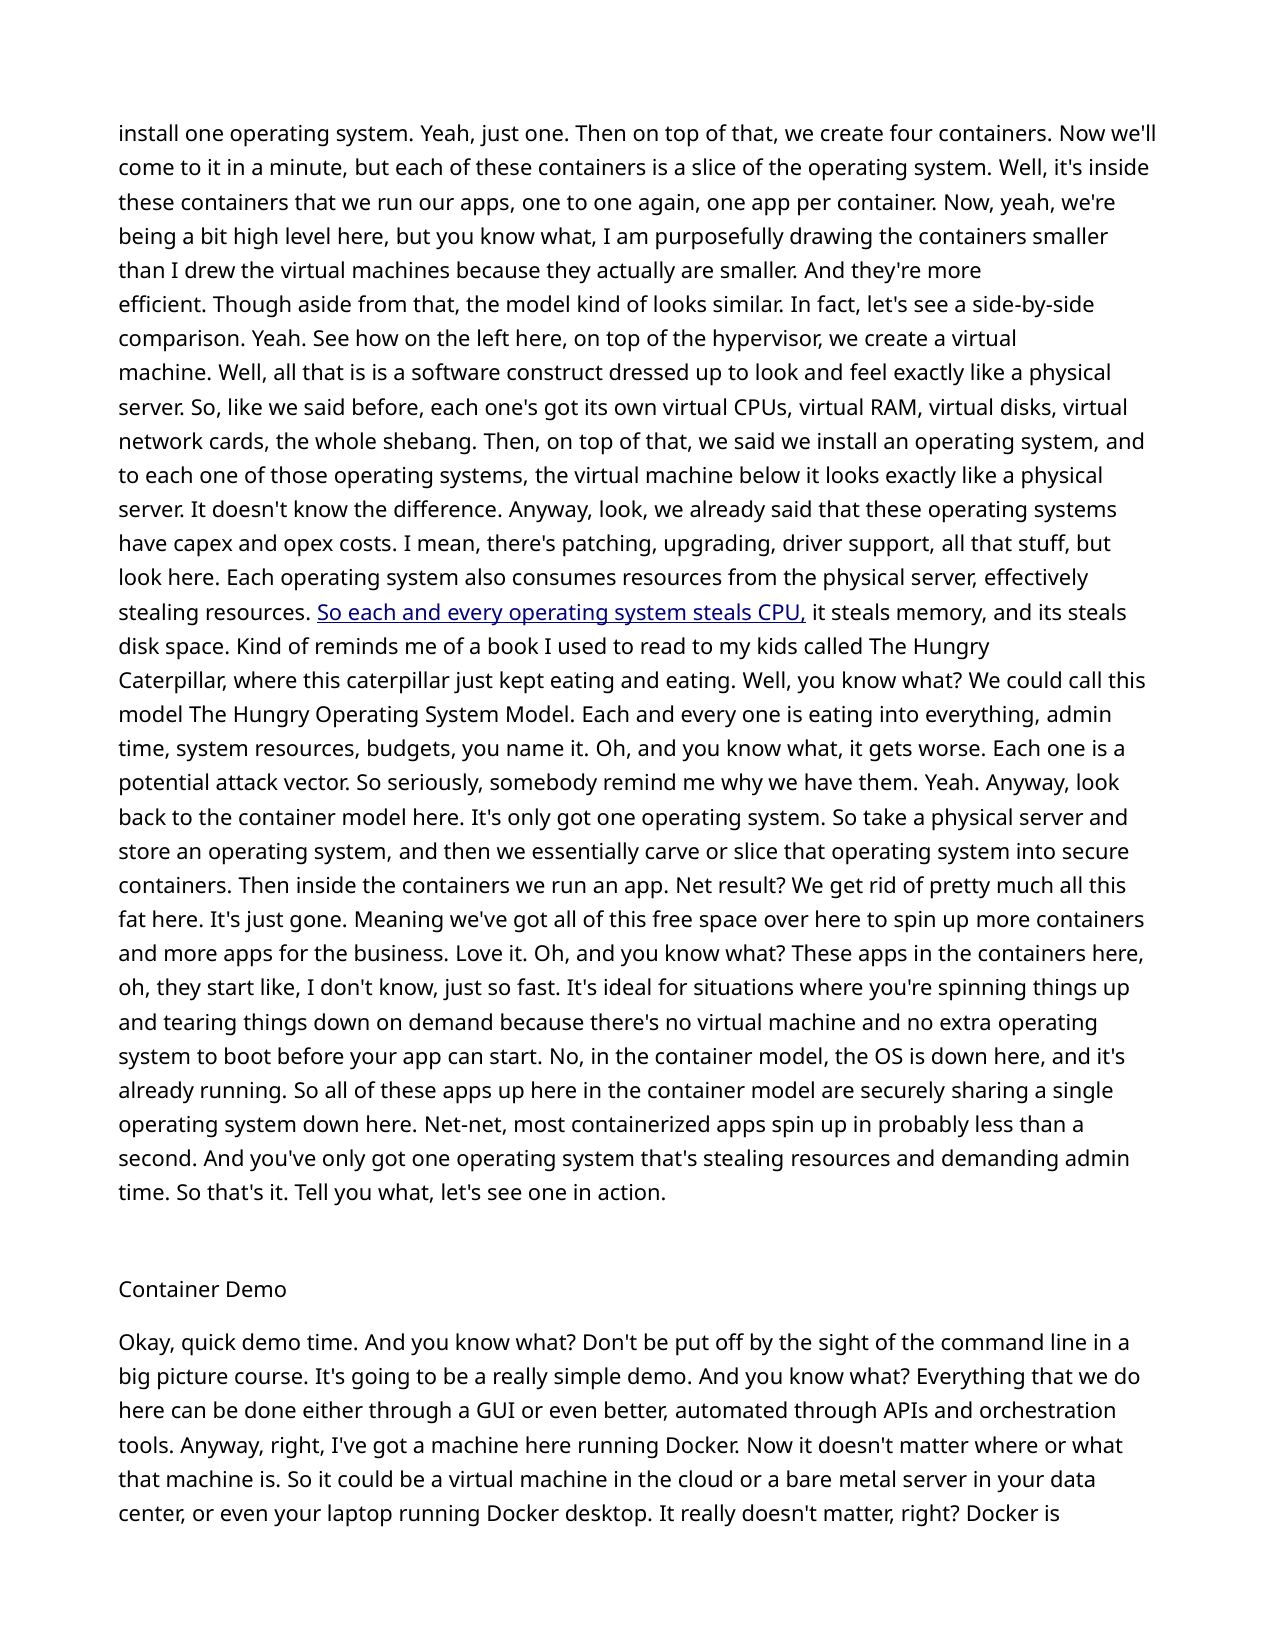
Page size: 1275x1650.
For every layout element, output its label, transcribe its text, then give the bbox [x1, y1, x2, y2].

text Okay, quick demo time. And you know what? Don't be put off by the sight of the command line in a big picture course. It's going to be a really simple demo. And you know what? Everything that we do here can be done either through a GUI or even better, automated through APIs and orchestration tools. Anyway, right, I've got a machine here running Docker. Now it doesn't matter where or what that machine is. So it could be a virtual machine in the cloud or a bare metal server in your data center, or even your laptop running Docker desktop. It really doesn't matter, right? Docker is [118, 1327, 1157, 1528]
text install one operating system. Yeah, just one. Then on top of that, we create four containers. Now we'll come to it in a minute, but each of these containers is a slice of the operating system. Well, it's inside these containers that we run our apps, one to one again, one app per container. Now, yeah, we're being a bit high level here, but you know what, I am purposefully drawing the containers smaller than I drew the virtual machines because they actually are smaller. And they're more efficient. Though aside from that, the model kind of looks similar. In fact, let's see a side‑by‑side comparison. Yeah. See how on the left here, on top of the hypervisor, we create a virtual machine. Well, all that is is a software construct dressed up to look and feel exactly like a physical server. So, like we said before, each one's got its own virtual CPUs, virtual RAM, virtual disks, virtual network cards, the whole shebang. Then, on top of that, we said we install an operating system, and to each one of those operating systems, the virtual machine below it looks exactly like a physical server. It doesn't know the difference. Anyway, look, we already said that these operating systems have capex and opex costs. I mean, there's patching, upgrading, driver support, all that stuff, but look here. Each operating system also consumes resources from the physical server, effectively stealing resources. So each and every operating system steals CPU, it steals memory, and its steals disk space. Kind of reminds me of a book I used to read to my kids called The Hungry Caterpillar, where this caterpillar just kept eating and eating. Well, you know what? We could call this model The Hungry Operating System Model. Each and every one is eating into everything, admin time, system resources, budgets, you name it. Oh, and you know what, it gets worse. Each one is a potential attack vector. So seriously, somebody remind me why we have them. Yeah. Anyway, look back to the container model here. It's only got one operating system. So take a physical server and store an operating system, and then we essentially carve or slice that operating system into secure containers. Then inside the containers we run an app. Net result? We get rid of pretty much all this fat here. It's just gone. Meaning we've got all of this free space over here to spin up more containers and more apps for the business. Love it. Oh, and you know what? These apps in the containers here, oh, they start like, I don't know, just so fast. It's ideal for situations where you're spinning things up and tearing things down on demand because there's no virtual machine and no extra operating system to boot before your app can start. No, in the container model, the OS is down here, and it's already running. So all of these apps up here in the container model are securely sharing a single operating system down here. Net‑net, most containerized apps spin up in probably less than a second. And you've only got one operating system that's stealing resources and demanding admin time. So that's it. Tell you what, let's see one in action. [118, 118, 1157, 1207]
subtitle Container Demo [118, 1274, 1157, 1304]
